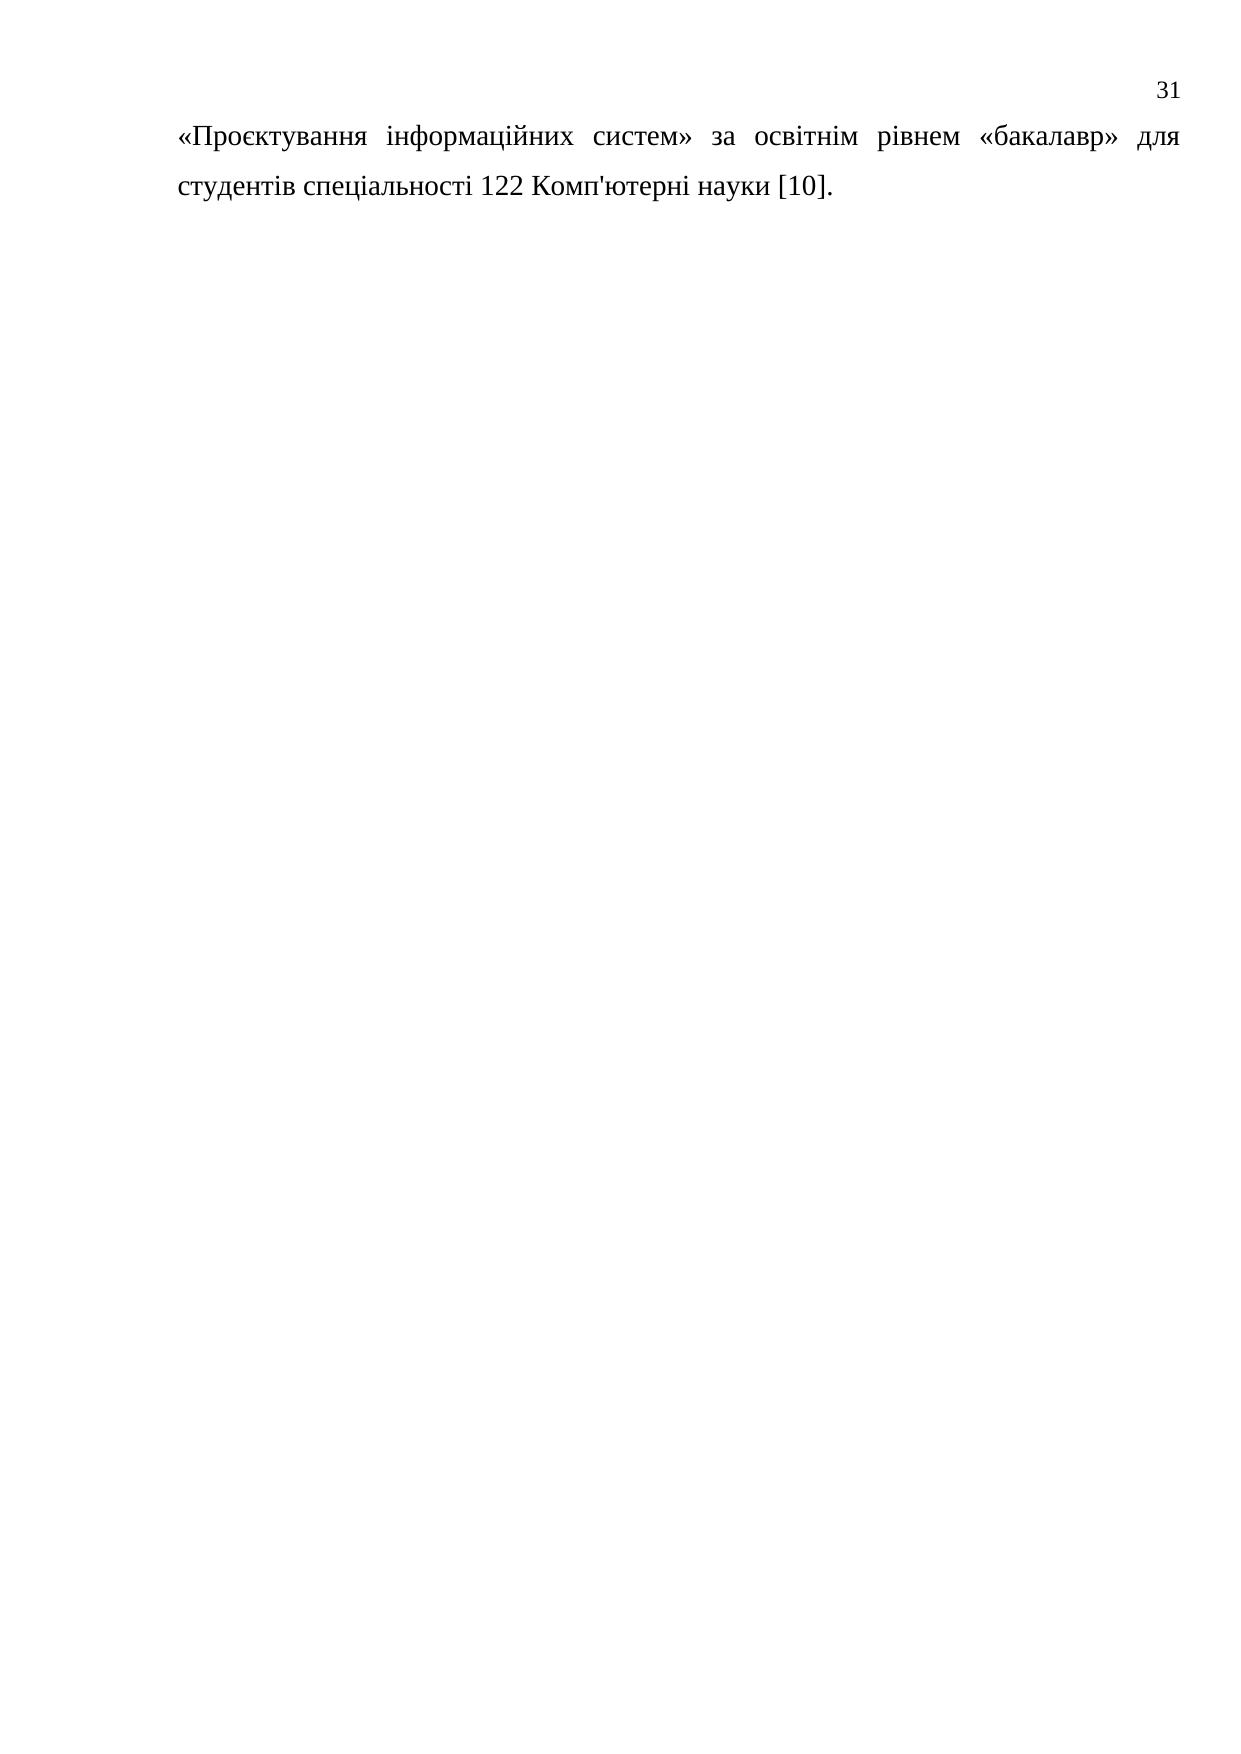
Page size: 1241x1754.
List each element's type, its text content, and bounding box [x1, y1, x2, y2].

text «Проєктування інформаційних систем» за освітнім рівнем «бакалавр» для студентів спеціальності 122 Комп'ютерні науки [10]. [177, 118, 1181, 202]
